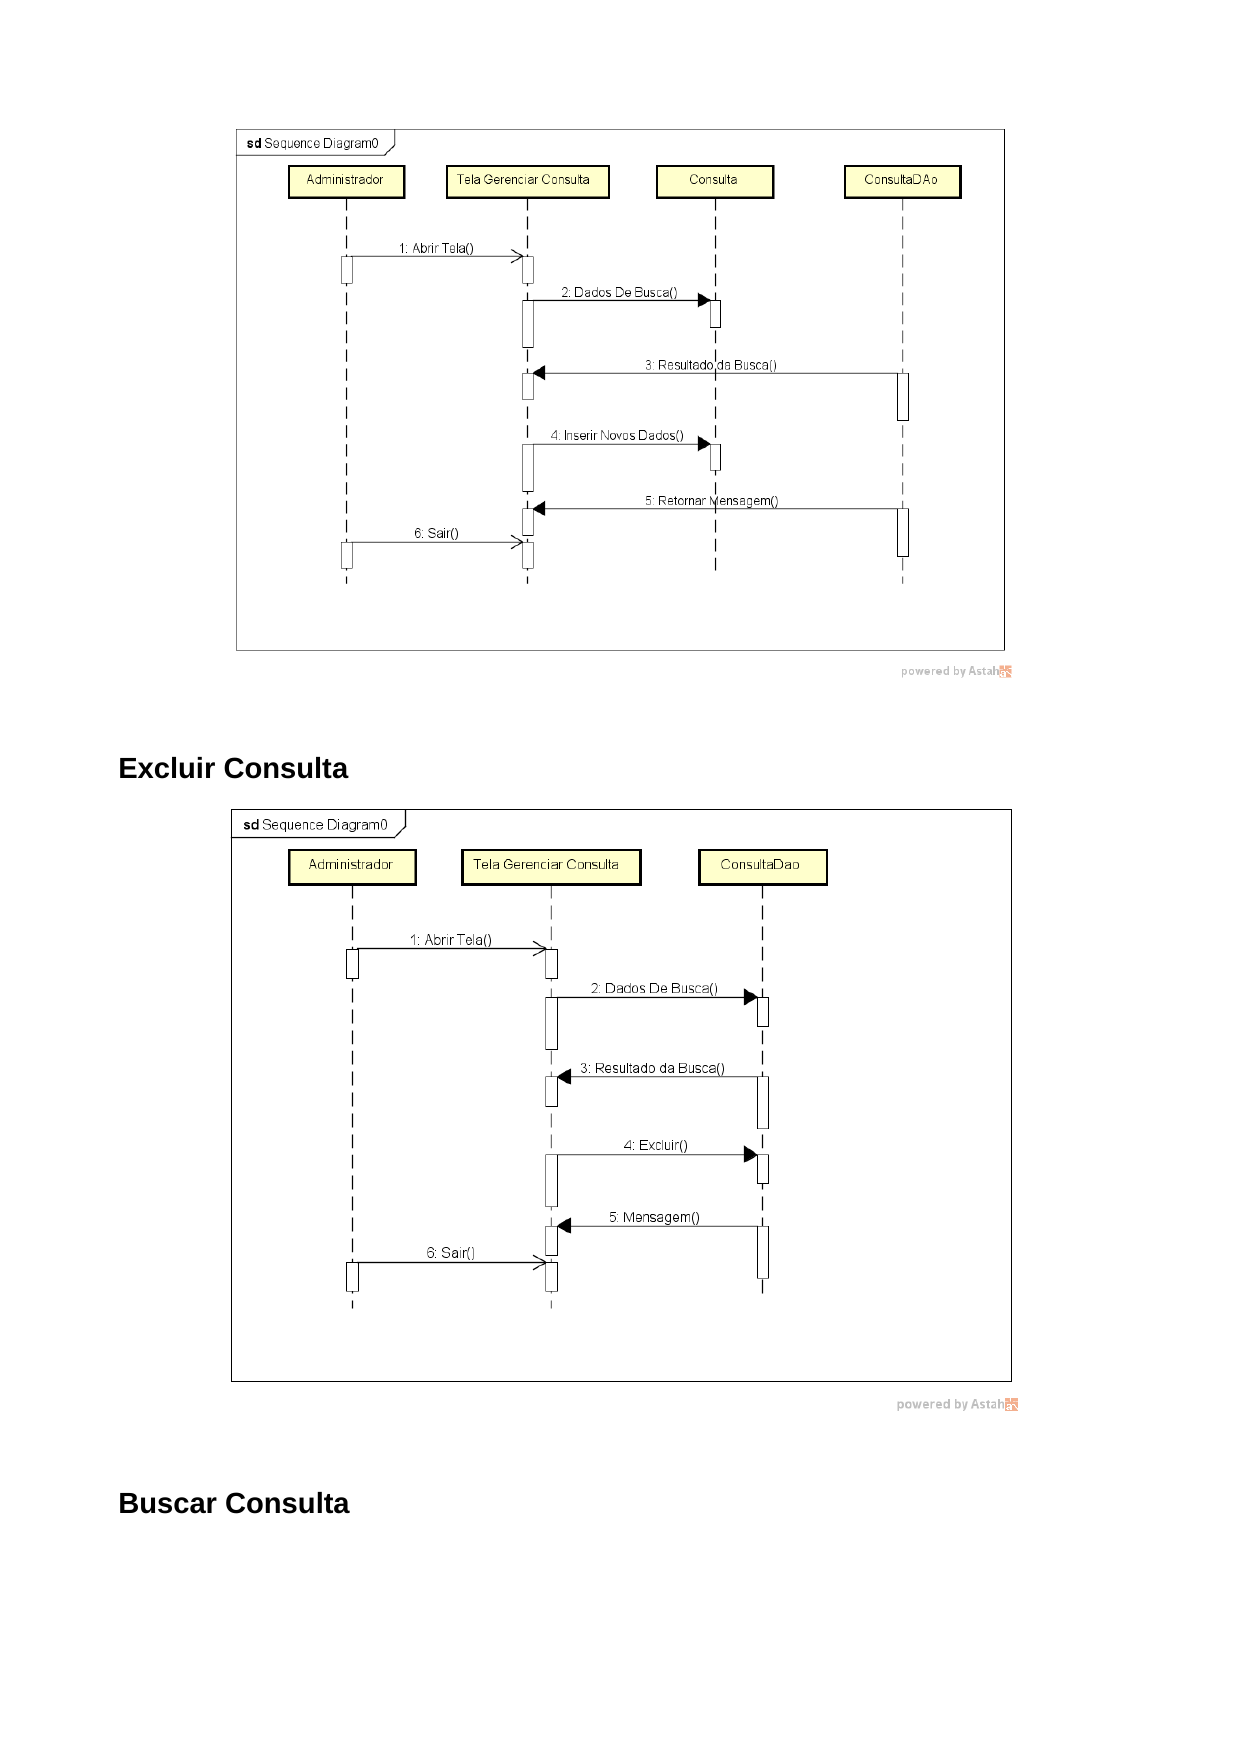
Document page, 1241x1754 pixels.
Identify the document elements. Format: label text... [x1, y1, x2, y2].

subtitle Excluir Consulta [118, 751, 1122, 785]
subtitle Buscar Consulta [118, 1486, 1122, 1519]
picture [219, 797, 1022, 1415]
picture [225, 118, 1015, 681]
